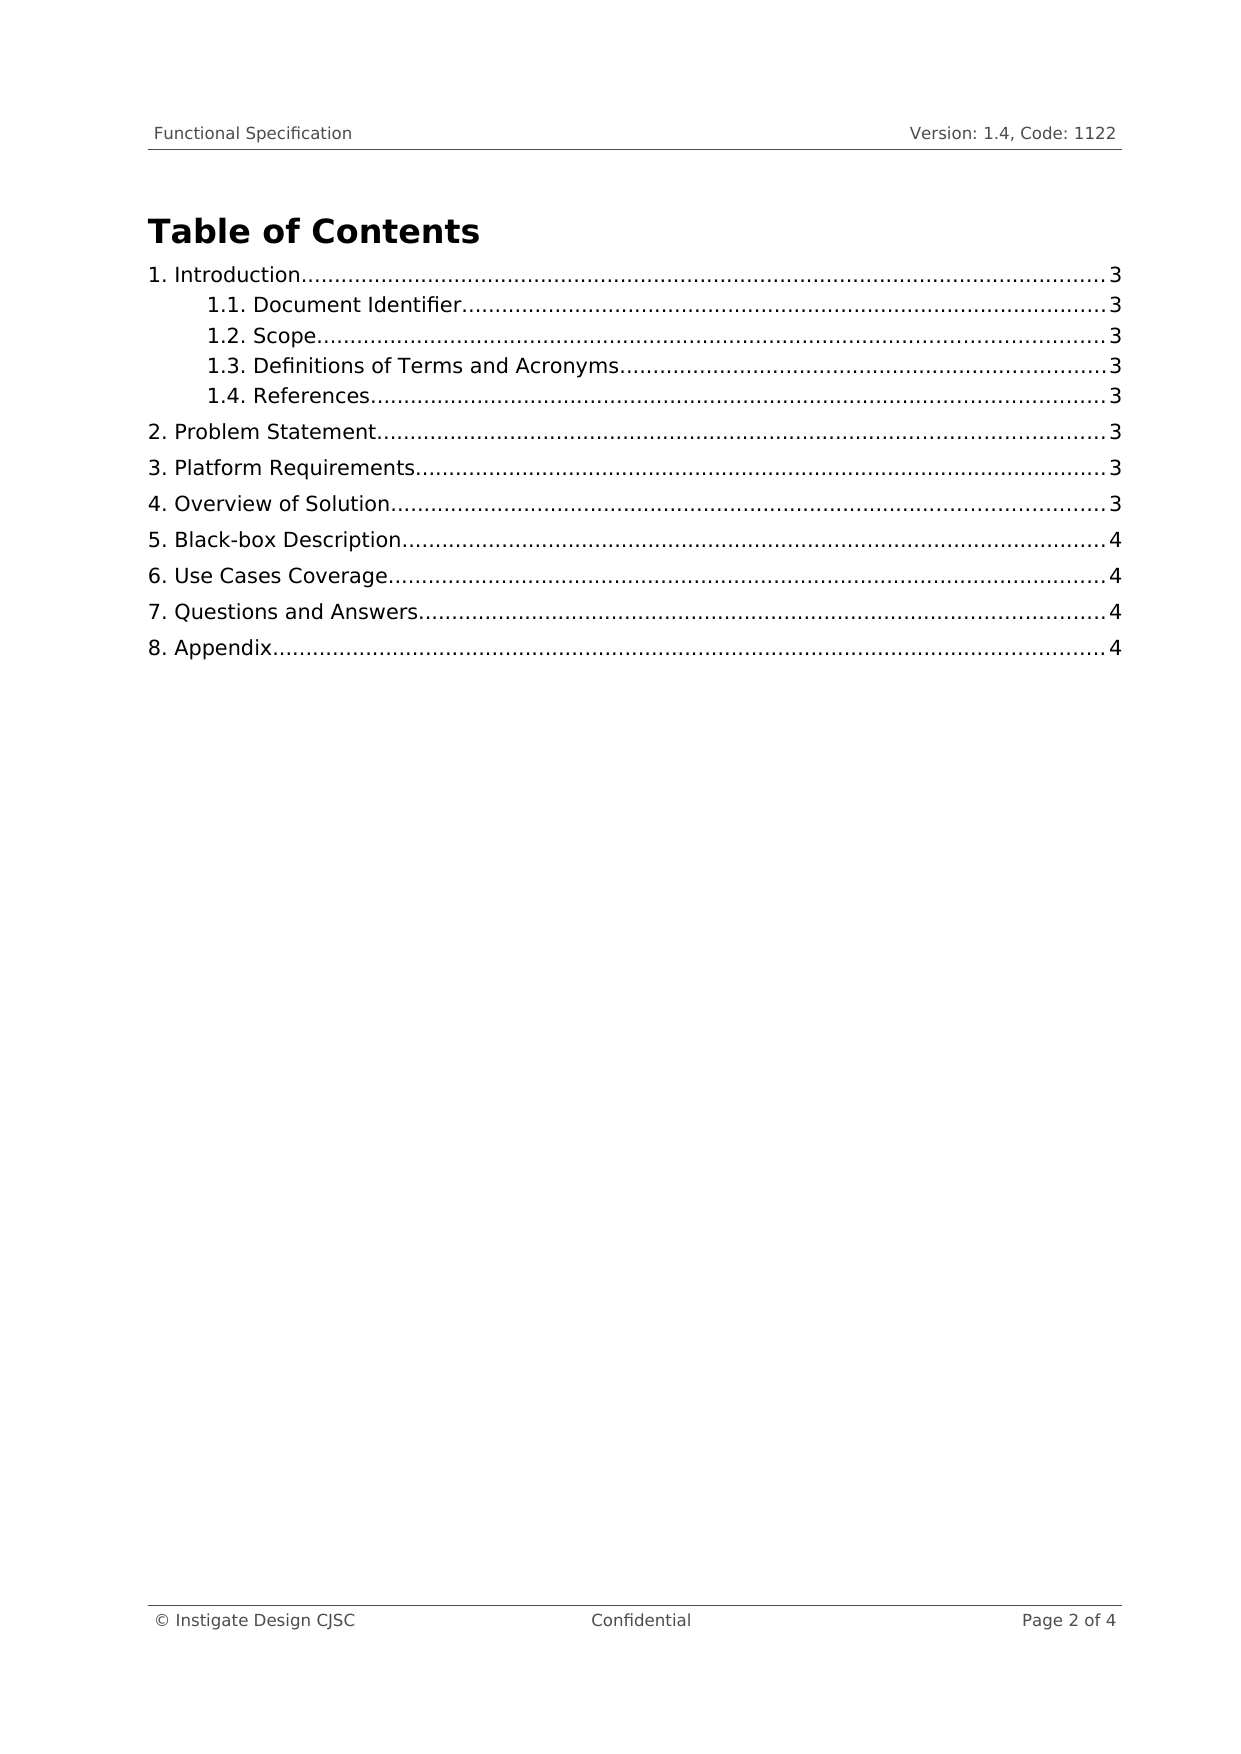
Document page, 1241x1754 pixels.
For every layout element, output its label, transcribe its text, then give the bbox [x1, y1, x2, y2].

text 1.4. References 3 [207, 384, 1122, 408]
text 2. Problem Statement 3 [148, 420, 1122, 444]
text 6. Use Cases Coverage 4 [148, 564, 1122, 589]
text 7. Questions and Answers 4 [148, 600, 1122, 625]
text 1.3. Definitions of Terms and Acronyms 3 [207, 354, 1122, 378]
text 1.1. Document Identifier 3 [207, 293, 1122, 318]
text 5. Black-box Description 4 [148, 528, 1122, 553]
text 4. Overview of Solution 3 [148, 492, 1122, 517]
subtitle Table of Contents [148, 213, 1122, 252]
text 8. Appendix 4 [148, 636, 1122, 661]
text 3. Platform Requirements 3 [148, 456, 1122, 481]
text 1. Introduction 3 [148, 263, 1122, 288]
text 1.2. Scope 3 [207, 324, 1122, 348]
